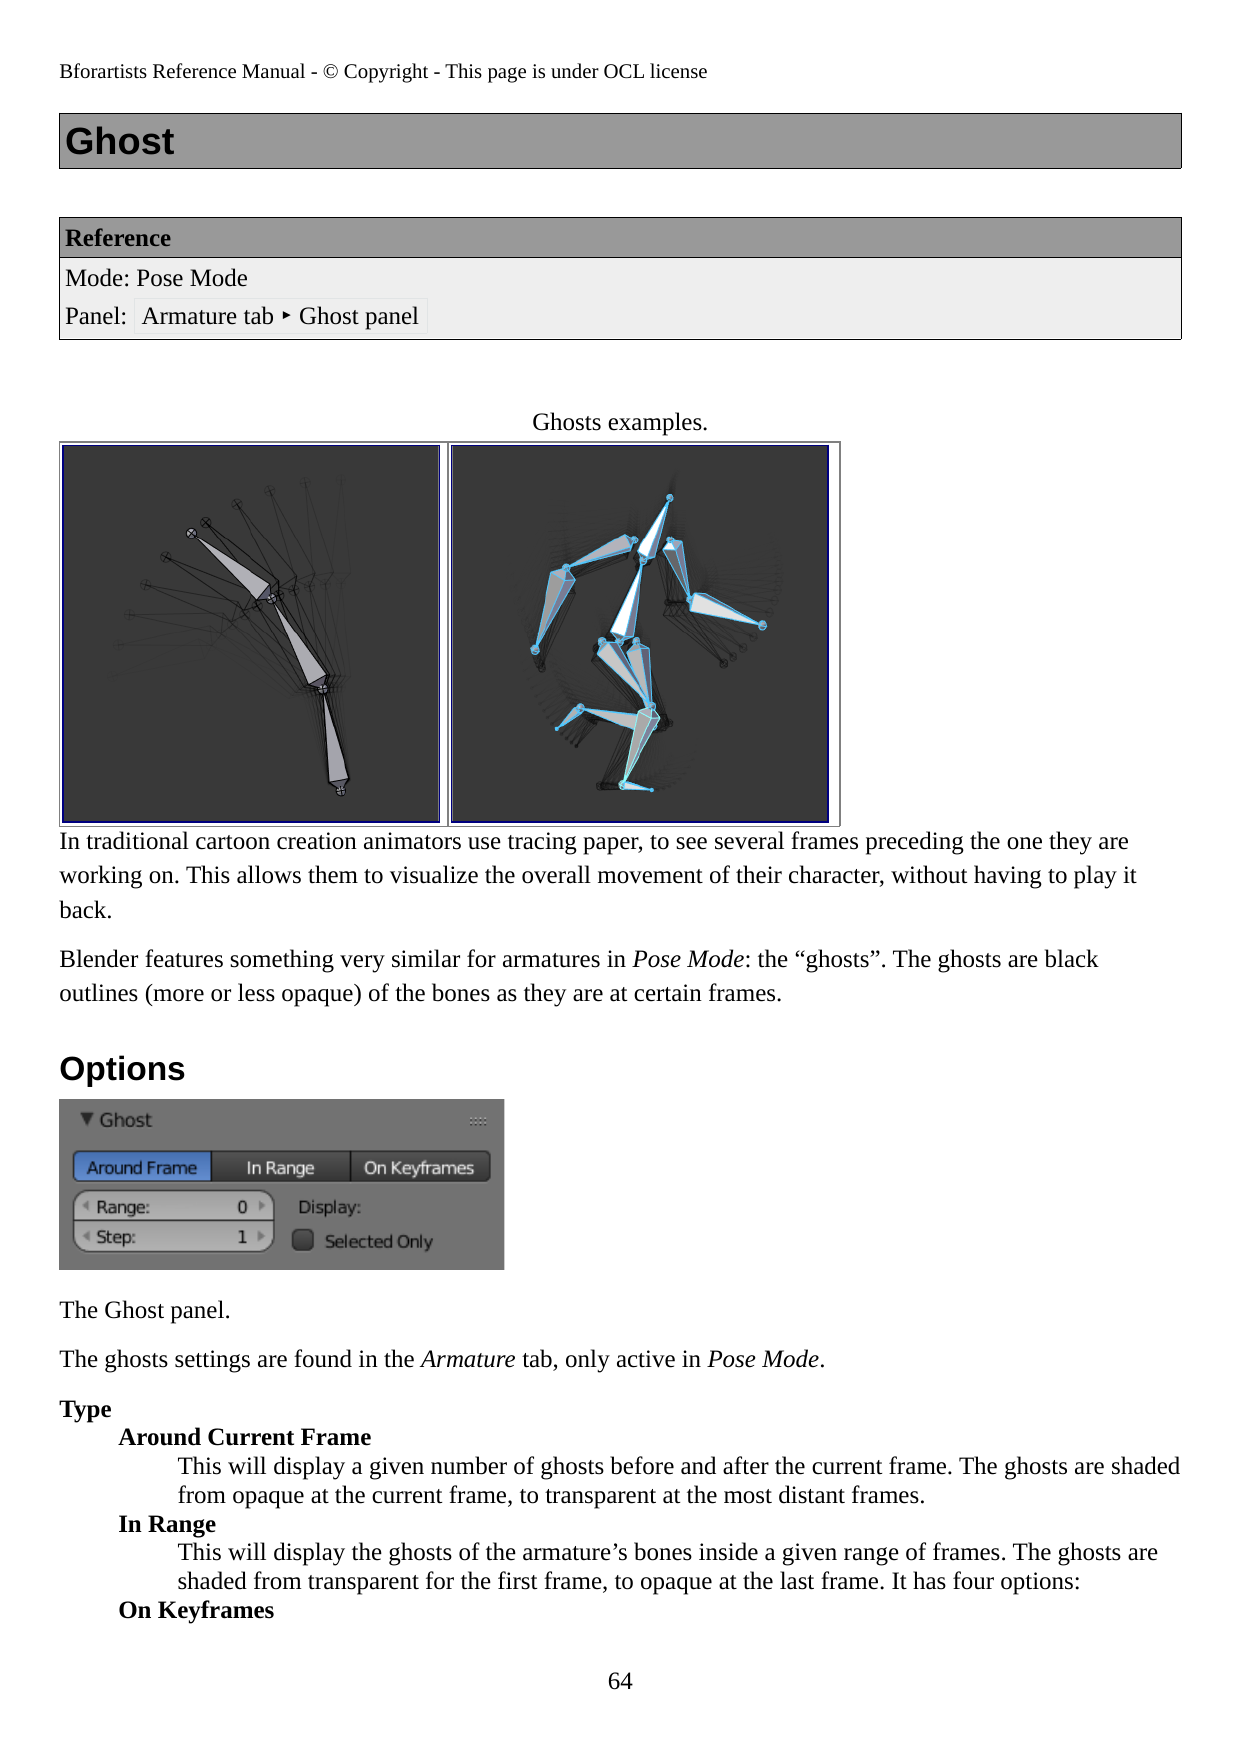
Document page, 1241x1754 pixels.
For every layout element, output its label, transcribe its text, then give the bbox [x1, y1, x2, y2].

text The ghosts settings are found in the Armature tab, only active in Pose Mode. [59, 1344, 1181, 1373]
table_header [449, 443, 839, 826]
table_cell Mode: Pose Mode Panel: Armature tab ‣ Ghost panel [60, 258, 1181, 338]
picture [59, 1099, 505, 1270]
text Ghosts examples. [59, 407, 1181, 435]
picture [64, 446, 439, 821]
picture [452, 446, 827, 821]
subtitle Type [59, 1394, 1181, 1422]
table_header Ghost [60, 114, 1181, 168]
subtitle Around Current Frame [118, 1422, 1181, 1451]
subtitle Options [59, 1048, 1181, 1087]
list This will display a given number of ghosts before and after the current frame. The ghosts are shaded from opaque at the current frame, to transparent at the most distant frames. [177, 1451, 1181, 1509]
table_header [60, 443, 447, 826]
list This will display the ghosts of the armature’s bones inside a given range of frames. The ghosts are shaded from transparent for the first frame, to opaque at the last frame. It has four options: [177, 1537, 1181, 1595]
subtitle On Keyframes [118, 1595, 1181, 1624]
text The Ghost panel. [59, 1296, 1181, 1324]
text In traditional cartoon creation animators use tracing paper, to see several frames preceding the one they are working on. This allows them to visualize the overall movement of their character, without having to play it back. [59, 826, 1181, 924]
subtitle In Range [118, 1509, 1181, 1537]
text Blender features something very similar for armatures in Pose Mode: the “ghosts”. The ghosts are black outlines (more or less opaque) of the bones as they are at certain frames. [59, 944, 1181, 1007]
table_header Reference [60, 218, 1181, 257]
